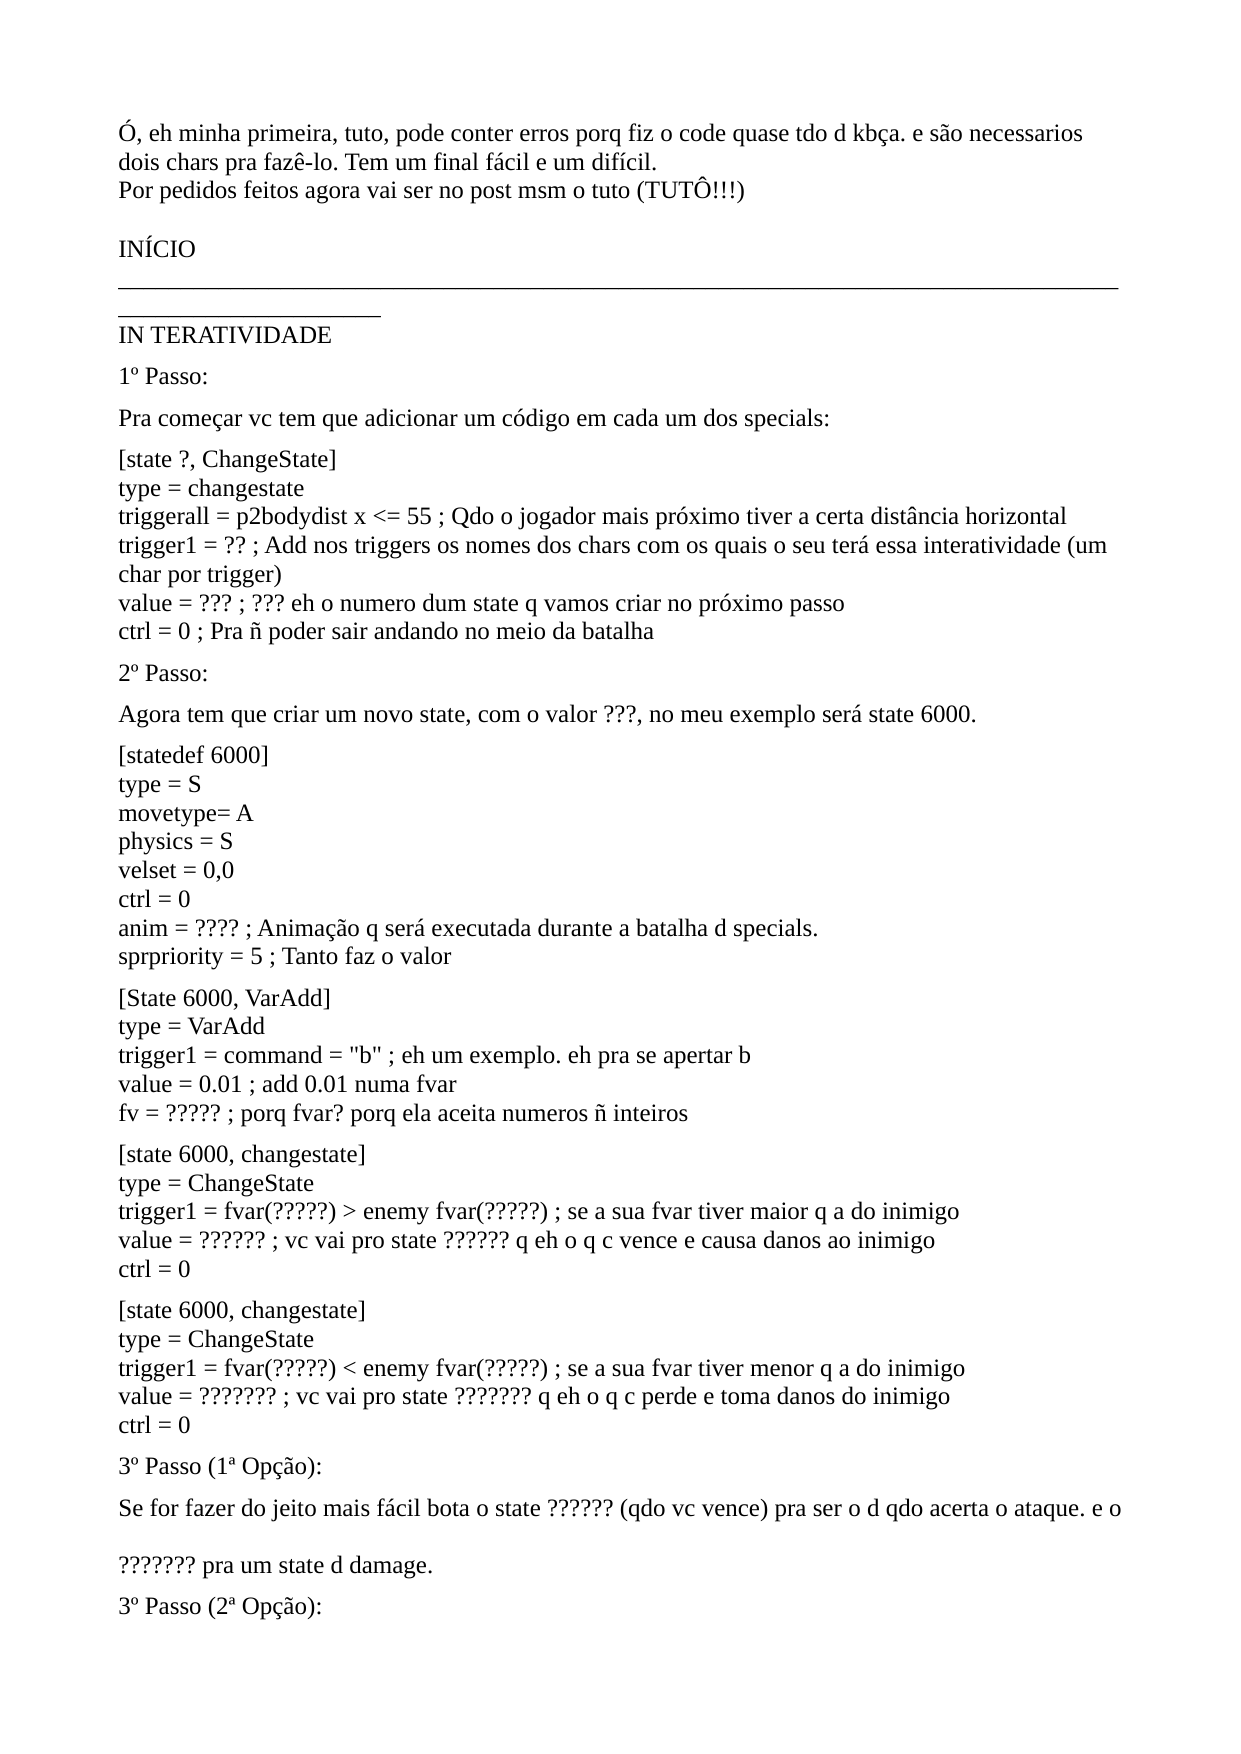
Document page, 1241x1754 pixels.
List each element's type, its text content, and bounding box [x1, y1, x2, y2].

text 2º Passo: [118, 658, 1122, 686]
text 1º Passo: [118, 361, 1122, 390]
text [statedef 6000] type = S movetype= A physics = S velset = 0,0 ctrl = 0 anim = ???? ; Animação q será executada durante a batalha d specials. sprpriority = 5 ; Tanto faz o valor [118, 740, 1122, 970]
text Pra começar vc tem que adicionar um código em cada um dos specials: [118, 403, 1122, 431]
text Agora tem que criar um novo state, com o valor ???, no meu exemplo será state 6000. [118, 699, 1122, 728]
text [state 6000, changestate] type = ChangeState trigger1 = fvar(?????) > enemy fvar(?????) ; se a sua fvar tiver maior q a do inimigo value = ?????? ; vc vai pro state ?????? q eh o q c vence e causa danos ao inimigo ctrl = 0 [118, 1139, 1122, 1283]
text [State 6000, VarAdd] type = VarAdd trigger1 = command = "b" ; eh um exemplo. eh pra se apertar b value = 0.01 ; add 0.01 numa fvar fv = ????? ; porq fvar? porq ela aceita numeros ñ inteiros [118, 983, 1122, 1126]
text Ó, eh minha primeira, tuto, pode conter erros porq fiz o code quase tdo d kbça. e são necessarios dois chars pra fazê-lo. Tem um final fácil e um difícil. Por pedidos feitos agora vai ser no post msm o tuto (TUTÔ!!!) [118, 118, 1122, 204]
text INÍCIO _____________________________________________________________________________________________________ IN TERATIVIDADE [118, 234, 1122, 349]
text 3º Passo (2ª Opção): [118, 1591, 1122, 1620]
text Se for fazer do jeito mais fácil bota o state ?????? (qdo vc vence) pra ser o d qdo acerta o ataque. e o ??????? pra um state d damage. [118, 1493, 1122, 1579]
text 3º Passo (1ª Opção): [118, 1451, 1122, 1480]
text [state ?, ChangeState] type = changestate triggerall = p2bodydist x <= 55 ; Qdo o jogador mais próximo tiver a certa distância horizontal trigger1 = ?? ; Add nos triggers os nomes dos chars com os quais o seu terá essa interatividade (um char por trigger) value = ??? ; ??? eh o numero dum state q vamos criar no próximo passo ctrl = 0 ; Pra ñ poder sair andando no meio da batalha [118, 444, 1122, 645]
text [state 6000, changestate] type = ChangeState trigger1 = fvar(?????) < enemy fvar(?????) ; se a sua fvar tiver menor q a do inimigo value = ??????? ; vc vai pro state ??????? q eh o q c perde e toma danos do inimigo ctrl = 0 [118, 1295, 1122, 1439]
